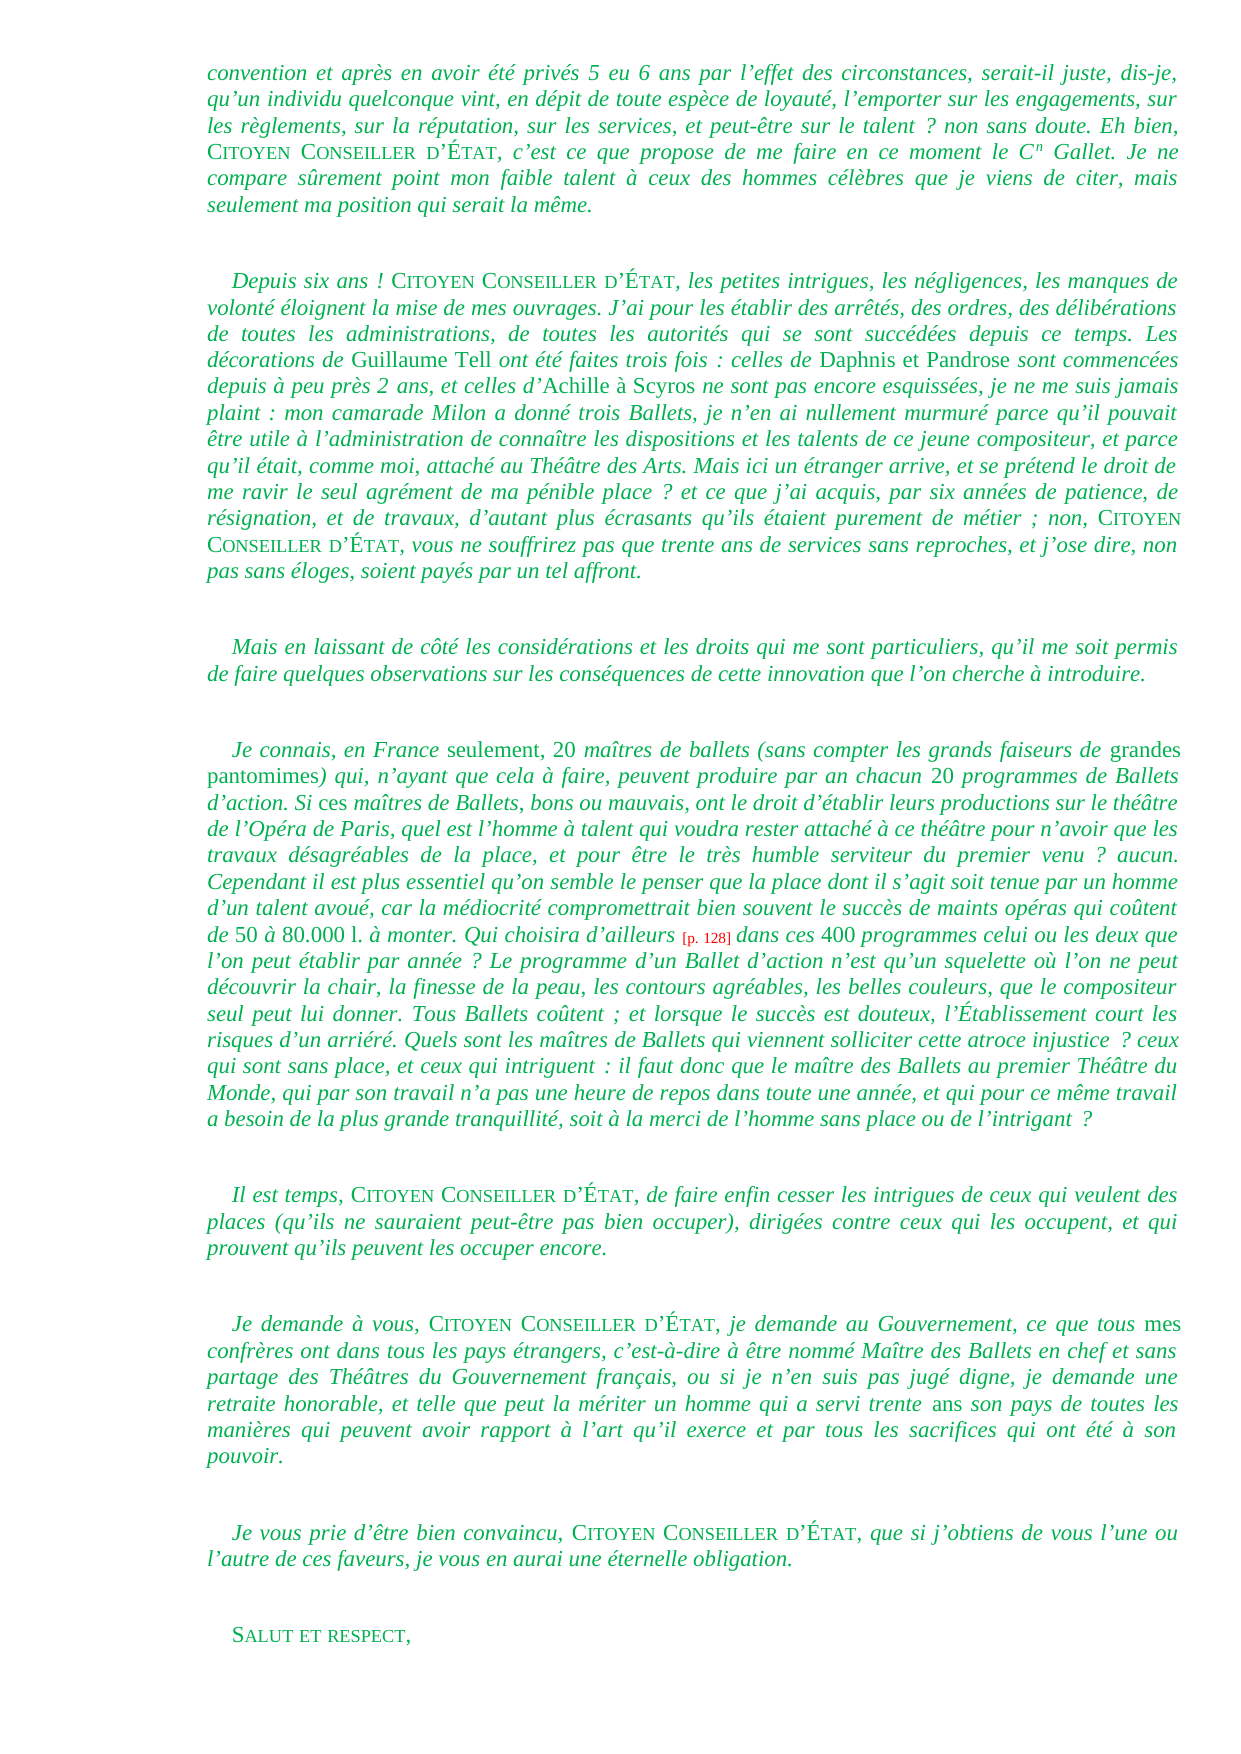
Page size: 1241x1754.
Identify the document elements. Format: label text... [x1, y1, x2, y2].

text Depuis six ans ! Citoyen Conseiller d’État, les petites intrigues, les négligences, les manques de volonté éloignent la mise de mes ouvrages. J’ai pour les établir des arrêtés, des ordres, des délibérations de toutes les administrations, de toutes les autorités qui se sont succédées depuis ce temps. Les décorations de Guillaume Tell ont été faites trois fois : celles de Daphnis et Pandrose sont commencées depuis à peu près 2 ans, et celles d’Achille à Scyros ne sont pas encore esquissées, je ne me suis jamais plaint : mon camarade Milon a donné trois Ballets, je n’en ai nullement murmuré parce qu’il pouvait être utile à l’administration de connaître les dispositions et les talents de ce jeune compositeur, et parce qu’il était, comme moi, attaché au Théâtre des Arts. Mais ici un étranger arrive, et se prétend le droit de me ravir le seul agrément de ma pénible place ? et ce que j’ai acquis, par six années de patience, de résignation, et de travaux, d’autant plus écrasants qu’ils étaient purement de métier ; non, Citoyen Conseiller d’État, vous ne souffrirez pas que trente ans de services sans reproches, et j’ose dire, non pas sans éloges, soient payés par un tel affront. [207, 267, 1181, 583]
text Je vous prie d’être bien convaincu, Citoyen Conseiller d’État, que si j’obtiens de vous l’une ou l’autre de ces faveurs, je vous en aurai une éternelle obligation. [207, 1519, 1181, 1571]
text Mais en laissant de côté les considérations et les droits qui me sont particuliers, qu’il me soit permis de faire quelques observations sur les conséquences de cette innovation que l’on cherche à introduire. [207, 633, 1181, 686]
text Il est temps, Citoyen Conseiller d’État, de faire enfin cesser les intrigues de ceux qui veulent des places (qu’ils ne sauraient peut-être pas bien occuper), dirigées contre ceux qui les occupent, et qui prouvent qu’ils peuvent les occuper encore. [207, 1181, 1181, 1261]
text Salut et respect, [207, 1621, 1181, 1648]
text Je demande à vous, Citoyen Conseiller d’État, je demande au Gouvernement, ce que tous mes confrères ont dans tous les pays étrangers, c’est-à-dire à être nommé Maître des Ballets en chef et sans partage des Théâtres du Gouvernement français, ou si je n’en suis pas jugé digne, je demande une retraite honorable, et telle que peut la mériter un homme qui a servi trente ans son pays de toutes les manières qui peuvent avoir rapport à l’art qu’il exerce et par tous les sacrifices qui ont été à son pouvoir. [207, 1311, 1181, 1469]
text Je connais, en France seulement, 20 maîtres de ballets (sans compter les grands faiseurs de grandes pantomimes) qui, n’ayant que cela à faire, peuvent produire par an chacun 20 programmes de Ballets d’action. Si ces maîtres de Ballets, bons ou mauvais, ont le droit d’établir leurs productions sur le théâtre de l’Opéra de Paris, quel est l’homme à talent qui voudra rester attaché à ce théâtre pour n’avoir que les travaux désagréables de la place, et pour être le très humble serviteur du premier venu ? aucun. Cependant il est plus essentiel qu’on semble le penser que la place dont il s’agit soit tenue par un homme d’un talent avoué, car la médiocrité compromettrait bien souvent le succès de maints opéras qui coûtent de 50 à 80.000 l. à monter. Qui choisira d’ailleurs [p. 128] dans ces 400 programmes celui ou les deux que l’on peut établir par année ? Le programme d’un Ballet d’action n’est qu’un squelette où l’on ne peut découvrir la chair, la finesse de la peau, les contours agréables, les belles couleurs, que le compositeur seul peut lui donner. Tous Ballets coûtent ; et lorsque le succès est douteux, l’Établissement court les risques d’un arriéré. Quels sont les maîtres de Ballets qui viennent solliciter cette atroce injustice ? ceux qui sont sans place, et ceux qui intriguent : il faut donc que le maître des Ballets au premier Théâtre du Monde, qui par son travail n’a pas une heure de repos dans toute une année, et qui pour ce même travail a besoin de la plus grande tranquillité, soit à la merci de l’homme sans place ou de l’intrigant ? [207, 736, 1181, 1131]
text convention et après en avoir été privés 5 eu 6 ans par l’effet des circonstances, serait-il juste, dis-je, qu’un individu quelconque vint, en dépit de toute espèce de loyauté, l’emporter sur les engagements, sur les règlements, sur la réputation, sur les services, et peut-être sur le talent ? non sans doute. Eh bien, Citoyen Conseiller d’État, c’est ce que propose de me faire en ce moment le Cn Gallet. Je ne compare sûrement point mon faible talent à ceux des hommes célèbres que je viens de citer, mais seulement ma position qui serait la même. [207, 59, 1181, 217]
